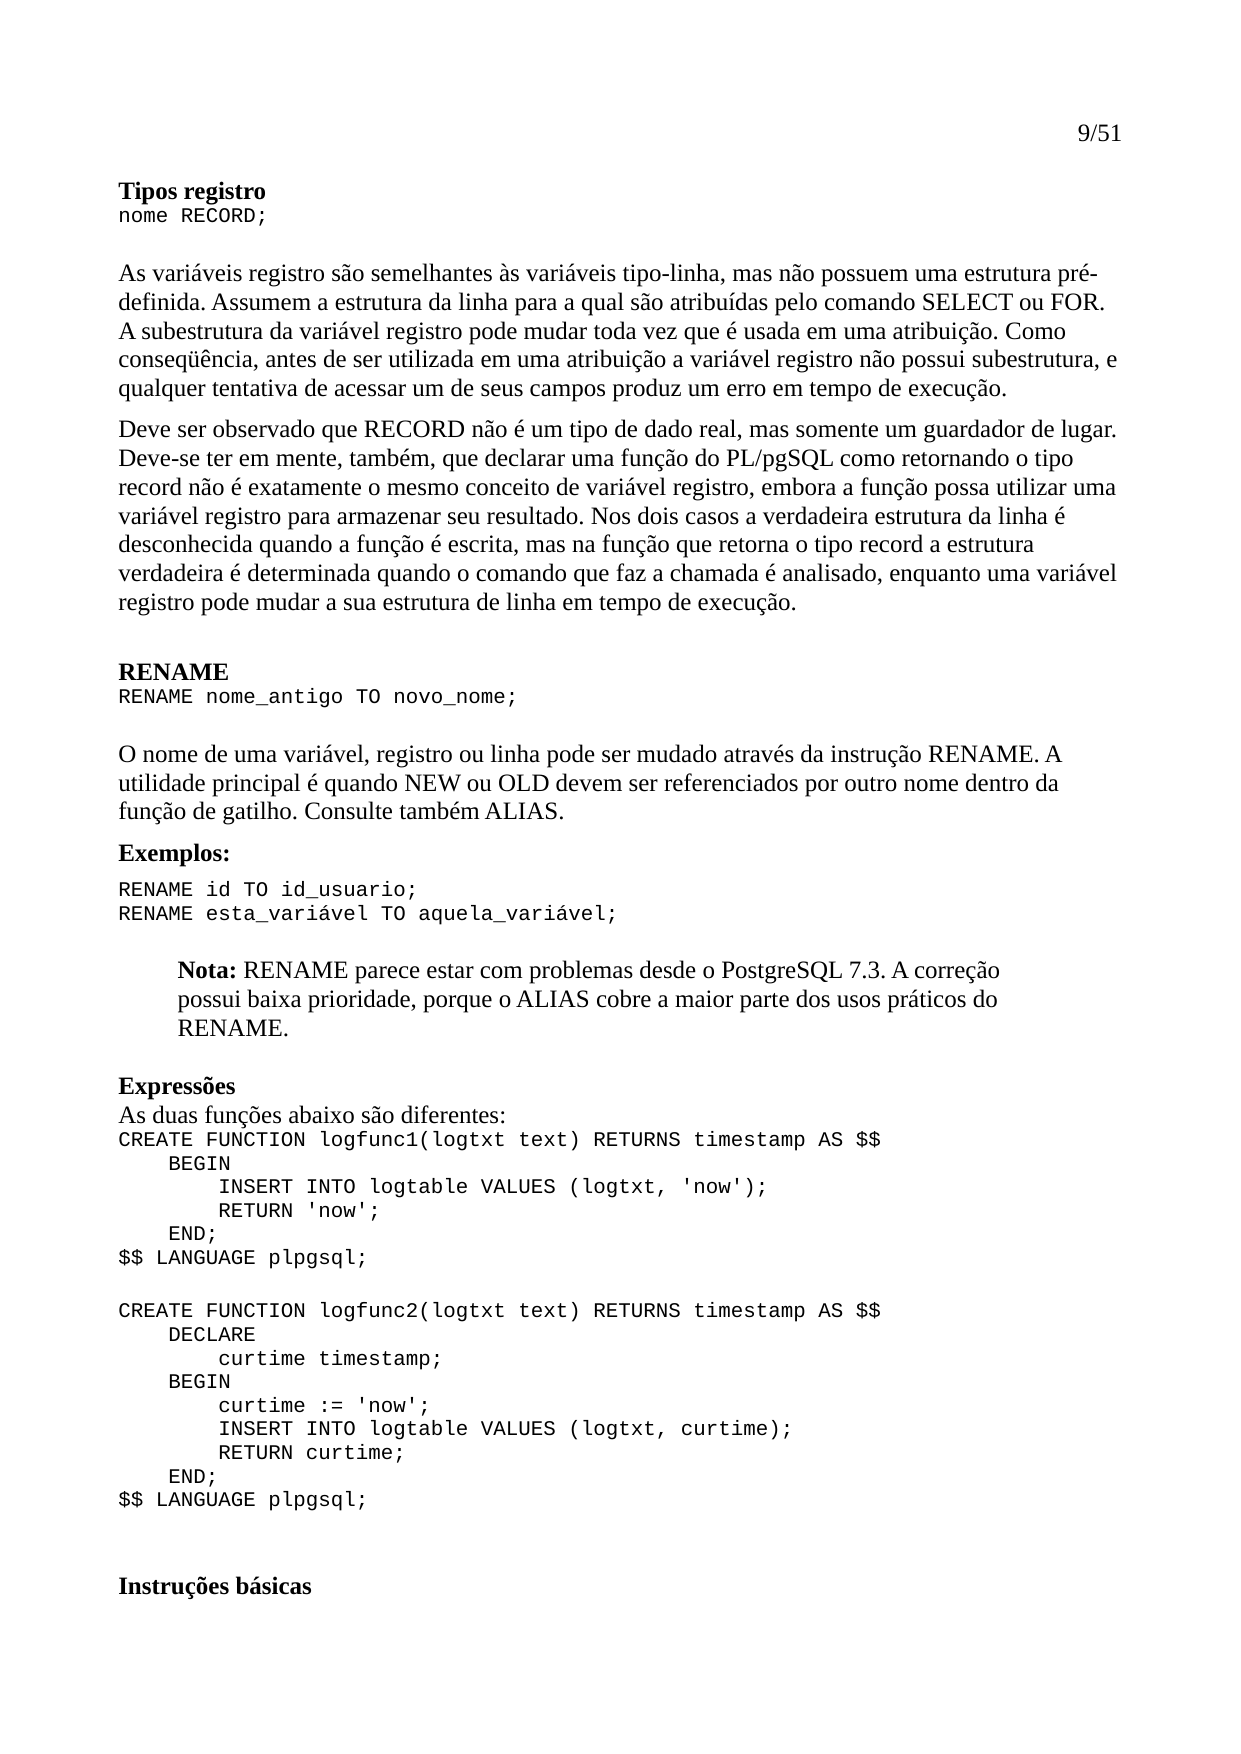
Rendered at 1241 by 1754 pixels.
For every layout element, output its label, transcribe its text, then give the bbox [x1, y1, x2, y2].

text $$ LANGUAGE plpgsql; [118, 1489, 1122, 1513]
text curtime := 'now'; [118, 1395, 1122, 1418]
text O nome de uma variável, registro ou linha pode ser mudado através da instrução RENAME. A utilidade principal é quando NEW ou OLD devem ser referenciados por outro nome dentro da função de gatilho. Consulte também ALIAS. [118, 739, 1122, 825]
text DECLARE [118, 1324, 1122, 1347]
text RETURN curtime; [118, 1442, 1122, 1466]
text Nota: RENAME parece estar com problemas desde o PostgreSQL 7.3. A correção possui baixa prioridade, porque o ALIAS cobre a maior parte dos usos práticos do RENAME. [177, 956, 1063, 1042]
text Deve ser observado que RECORD não é um tipo de dado real, mas somente um guardador de lugar. Deve-se ter em mente, também, que declarar uma função do PL/pgSQL como retornando o tipo record não é exatamente o mesmo conceito de variável registro, embora a função possa utilizar uma variável registro para armazenar seu resultado. Nos dois casos a verdadeira estrutura da linha é desconhecida quando a função é escrita, mas na função que retorna o tipo record a estrutura verdadeira é determinada quando o comando que faz a chamada é analisado, enquanto uma variável registro pode mudar a sua estrutura de linha em tempo de execução. [118, 414, 1122, 616]
text END; [118, 1466, 1122, 1489]
text Exemplos: [118, 838, 1122, 866]
text As duas funções abaixo são diferentes: [118, 1100, 1122, 1129]
text Instruções básicas [118, 1571, 1122, 1600]
text BEGIN [118, 1152, 1122, 1176]
text $$ LANGUAGE plpgsql; [118, 1247, 1122, 1271]
text RENAME esta_variável TO aquela_variável; [118, 902, 1122, 926]
text nome RECORD; [118, 205, 1122, 229]
text RENAME [118, 657, 1122, 686]
text Tipos registro [118, 176, 1122, 205]
text CREATE FUNCTION logfunc2(logtxt text) RETURNS timestamp AS $$ [118, 1300, 1122, 1324]
text As variáveis registro são semelhantes às variáveis tipo-linha, mas não possuem uma estrutura pré-definida. Assumem a estrutura da linha para a qual são atribuídas pelo comando SELECT ou FOR. A subestrutura da variável registro pode mudar toda vez que é usada em uma atribuição. Como conseqüência, antes de ser utilizada em uma atribuição a variável registro não possui subestrutura, e qualquer tentativa de acessar um de seus campos produz um erro em tempo de execução. [118, 258, 1122, 402]
text RENAME id TO id_usuario; [118, 879, 1122, 902]
text RENAME nome_antigo TO novo_nome; [118, 686, 1122, 709]
text INSERT INTO logtable VALUES (logtxt, 'now'); [118, 1176, 1122, 1200]
text Expressões [118, 1071, 1122, 1100]
text CREATE FUNCTION logfunc1(logtxt text) RETURNS timestamp AS $$ [118, 1129, 1122, 1152]
text INSERT INTO logtable VALUES (logtxt, curtime); [118, 1418, 1122, 1442]
text BEGIN [118, 1371, 1122, 1395]
text RETURN 'now'; [118, 1200, 1122, 1223]
text curtime timestamp; [118, 1347, 1122, 1371]
text END; [118, 1223, 1122, 1247]
